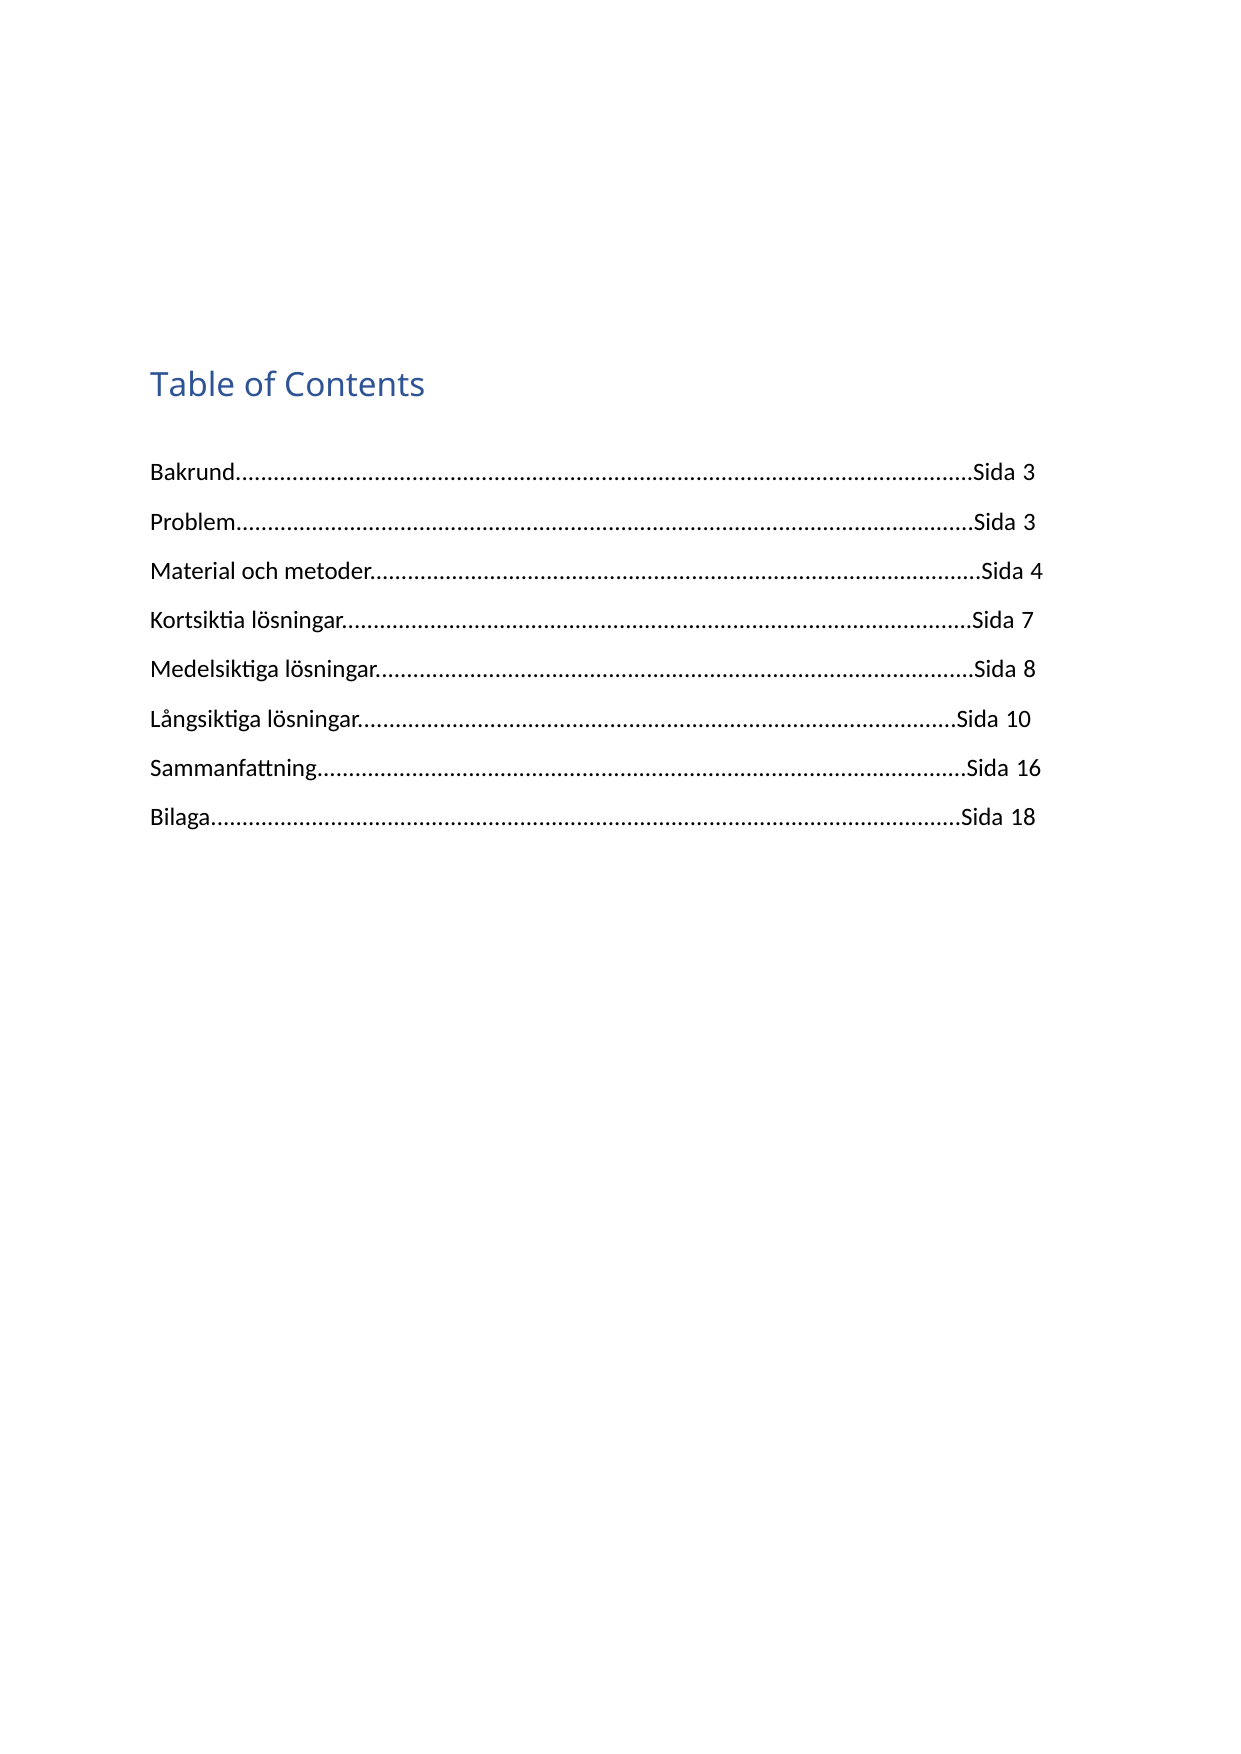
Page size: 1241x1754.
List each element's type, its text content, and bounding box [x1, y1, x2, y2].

text Kortsiktia lösningar....................................................................................................Sida 7 [150, 604, 1090, 635]
text Bakrund.....................................................................................................................Sida 3 [150, 456, 1090, 487]
text Problem.....................................................................................................................Sida 3 [150, 506, 1090, 536]
text Sammanfattning.......................................................................................................Sida 16 [150, 752, 1090, 782]
text Medelsiktiga lösningar...............................................................................................Sida 8 [150, 653, 1090, 684]
text Material och metoder.................................................................................................Sida 4 [150, 555, 1090, 585]
subtitle Table of Contents [150, 361, 1090, 407]
text Bilaga.......................................................................................................................Sida 18 [150, 801, 1090, 832]
text Långsiktiga lösningar...............................................................................................Sida 10 [150, 703, 1090, 733]
